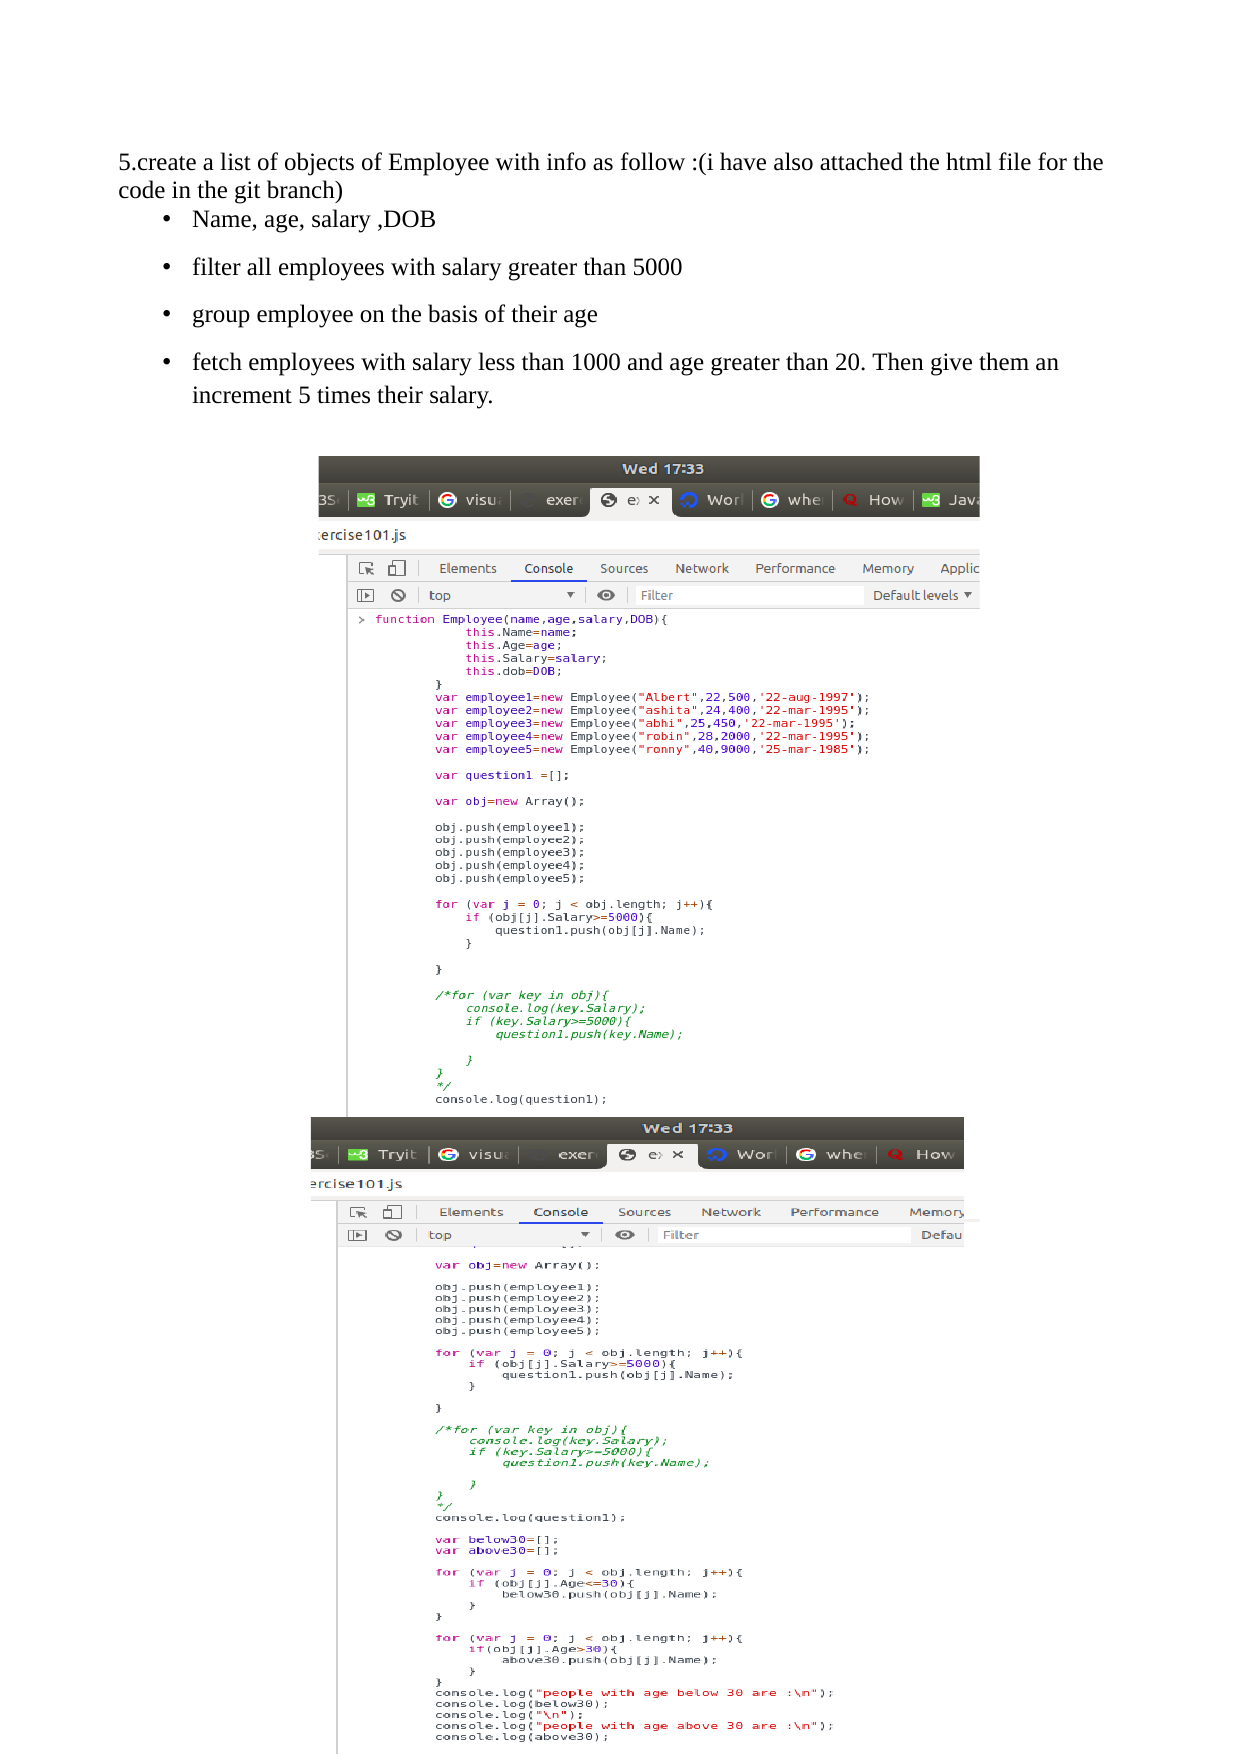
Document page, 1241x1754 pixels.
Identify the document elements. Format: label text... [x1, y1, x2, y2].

list filter all employees with salary greater than 5000 [162, 252, 1122, 281]
list Name, age, salary ,DOB [162, 204, 1122, 233]
list group employee on the basis of their age [162, 299, 1122, 328]
text 5.create a list of objects of Employee with info as follow :(i have also attached the html file for the code in the git branch) [118, 147, 1122, 204]
picture [310, 456, 980, 1754]
list fetch employees with salary less than 1000 and age greater than 20. Then give them an increment 5 times their salary. [162, 347, 1122, 409]
